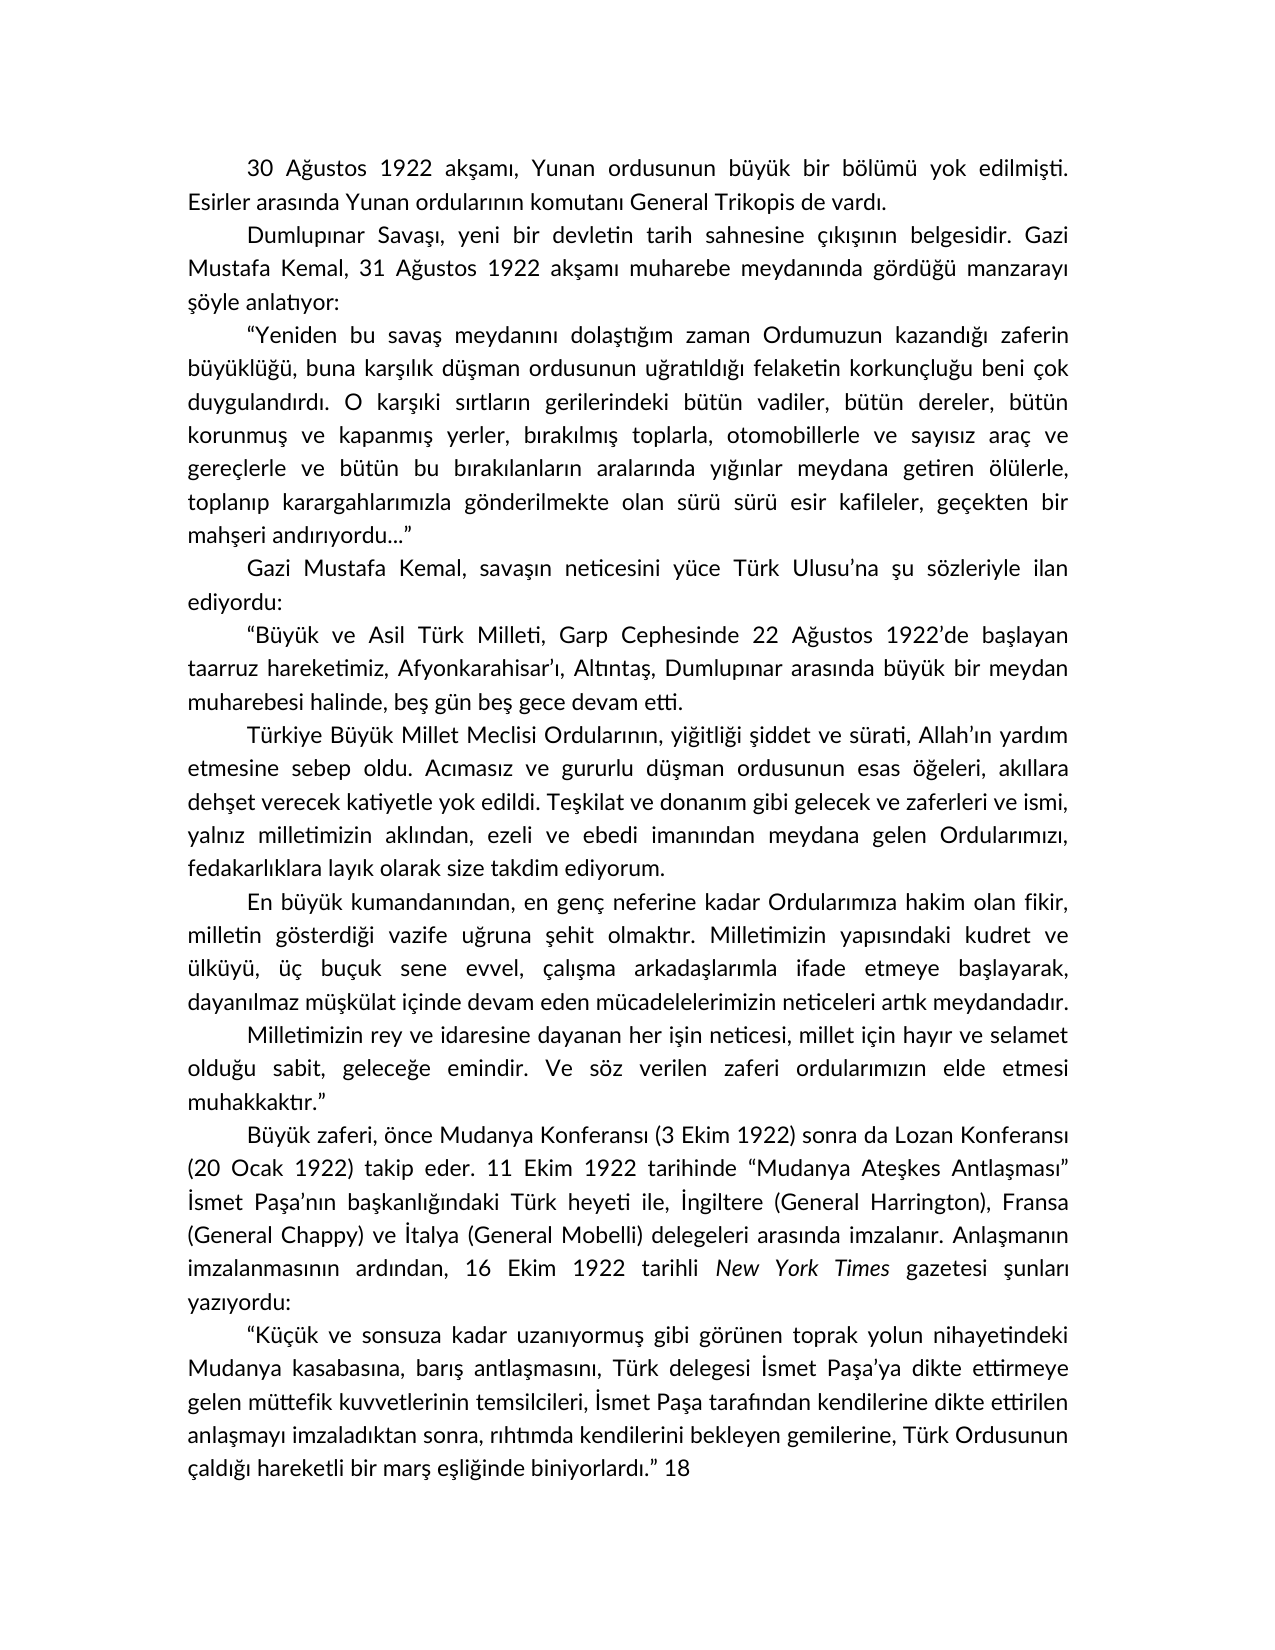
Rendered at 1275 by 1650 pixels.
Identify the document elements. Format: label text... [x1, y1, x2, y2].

text Büyük zaferi, önce Mudanya Konferansı (3 Ekim 1922) sonra da Lozan Konferansı (20 Ocak 1922) takip eder. 11 Ekim 1922 tarihinde “Mudanya Ateşkes Antlaşması” İsmet Paşa’nın başkanlığındaki Türk heyeti ile, İngiltere (General Harrington), Fransa (General Chappy) ve İtalya (General Mobelli) delegeleri arasında imzalanır. Anlaşmanın imzalanmasının ardından, 16 Ekim 1922 tarihli New York Times gazetesi şunları yazıyordu: [187, 1117, 1070, 1317]
text Milletimizin rey ve idaresine dayanan her işin neticesi, millet için hayır ve selamet olduğu sabit, geleceğe emindir. Ve söz verilen zaferi ordularımızın elde etmesi muhakkaktır.” [187, 1017, 1070, 1117]
text 30 Ağustos 1922 akşamı, Yunan ordusunun büyük bir bölümü yok edilmişti. Esirler arasında Yunan ordularının komutanı General Trikopis de vardı. [187, 150, 1070, 217]
text “Yeniden bu savaş meydanını dolaştığım zaman Ordumuzun kazandığı zaferin büyüklüğü, buna karşılık düşman ordusunun uğratıldığı felaketin korkunçluğu beni çok duygulandırdı. O karşıki sırtların gerilerindeki bütün vadiler, bütün dereler, bütün korunmuş ve kapanmış yerler, bırakılmış toplarla, otomobillerle ve sayısız araç ve gereçlerle ve bütün bu bırakılanların aralarında yığınlar meydana getiren ölülerle, toplanıp karargahlarımızla gönderilmekte olan sürü sürü esir kafileler, geçekten bir mahşeri andırıyordu...” [187, 317, 1070, 550]
text Gazi Mustafa Kemal, savaşın neticesini yüce Türk Ulusu’na şu sözleriyle ilan ediyordu: [187, 550, 1070, 617]
text En büyük kumandanından, en genç neferine kadar Ordularımıza hakim olan fikir, milletin gösterdiği vazife uğruna şehit olmaktır. Milletimizin yapısındaki kudret ve ülküyü, üç buçuk sene evvel, çalışma arkadaşlarımla ifade etmeye başlayarak, dayanılmaz müşkülat içinde devam eden mücadelelerimizin neticeleri artık meydandadır. [187, 883, 1070, 1017]
text Dumlupınar Savaşı, yeni bir devletin tarih sahnesine çıkışının belgesidir. Gazi Mustafa Kemal, 31 Ağustos 1922 akşamı muharebe meydanında gördüğü manzarayı şöyle anlatıyor: [187, 217, 1070, 317]
text “Büyük ve Asil Türk Milleti, Garp Cephesinde 22 Ağustos 1922’de başlayan taarruz hareketimiz, Afyonkarahisar’ı, Altıntaş, Dumlupınar arasında büyük bir meydan muharebesi halinde, beş gün beş gece devam etti. [187, 617, 1070, 717]
text “Küçük ve sonsuza kadar uzanıyormuş gibi görünen toprak yolun nihayetindeki Mudanya kasabasına, barış antlaşmasını, Türk delegesi İsmet Paşa’ya dikte ettirmeye gelen müttefik kuvvetlerinin temsilcileri, İsmet Paşa tarafından kendilerine dikte ettirilen anlaşmayı imzaladıktan sonra, rıhtımda kendilerini bekleyen gemilerine, Türk Ordusunun çaldığı hareketli bir marş eşliğinde biniyorlardı.” 18 [187, 1317, 1070, 1483]
text Türkiye Büyük Millet Meclisi Ordularının, yiğitliği şiddet ve sürati, Allah’ın yardım etmesine sebep oldu. Acımasız ve gururlu düşman ordusunun esas öğeleri, akıllara dehşet verecek katiyetle yok edildi. Teşkilat ve donanım gibi gelecek ve zaferleri ve ismi, yalnız milletimizin aklından, ezeli ve ebedi imanından meydana gelen Ordularımızı, fedakarlıklara layık olarak size takdim ediyorum. [187, 717, 1070, 883]
